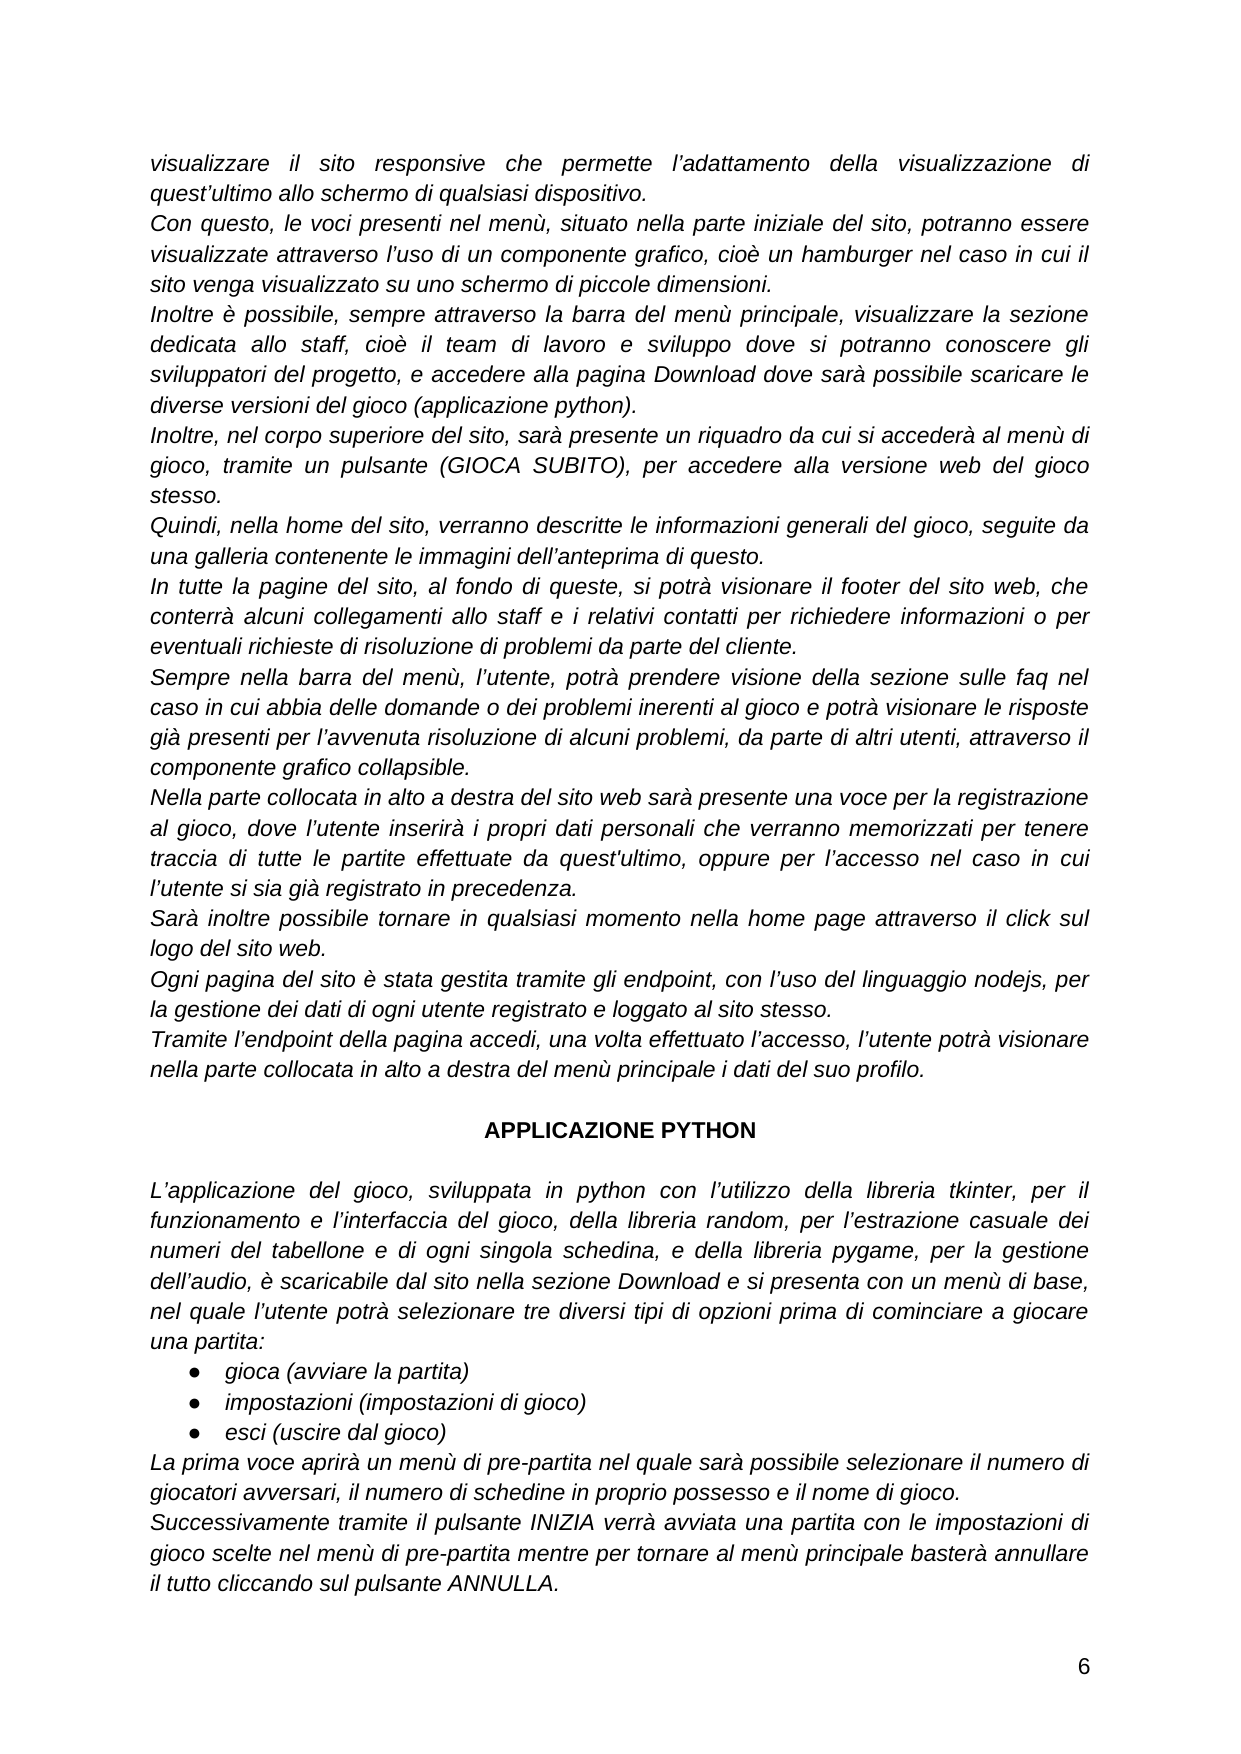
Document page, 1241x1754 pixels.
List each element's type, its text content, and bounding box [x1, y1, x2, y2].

text APPLICAZIONE PYTHON [150, 1117, 1090, 1143]
text Quindi, nella home del sito, verranno descritte le informazioni generali del gioco, seguite da una galleria contenente le immagini dell’anteprima di questo. [150, 512, 1090, 569]
text Inoltre è possibile, sempre attraverso la barra del menù principale, visualizzare la sezione dedicata allo staff, cioè il team di lavoro e sviluppo dove si potranno conoscere gli sviluppatori del progetto, e accedere alla pagina Download dove sarà possibile scaricare le diverse versioni del gioco (applicazione python). [150, 301, 1090, 418]
text Sempre nella barra del menù, l’utente, potrà prendere visione della sezione sulle faq nel caso in cui abbia delle domande o dei problemi inerenti al gioco e potrà visionare le risposte già presenti per l’avvenuta risoluzione di alcuni problemi, da parte di altri utenti, attraverso il componente grafico collapsible. [150, 663, 1090, 781]
text Ogni pagina del sito è stata gestita tramite gli endpoint, con l’uso del linguaggio nodejs, per la gestione dei dati di ogni utente registrato e loggato al sito stesso. [150, 966, 1090, 1022]
text Successivamente tramite il pulsante INIZIA verrà avviata una partita con le impostazioni di gioco scelte nel menù di pre-partita mentre per tornare al menù principale basterà annullare il tutto cliccando sul pulsante ANNULLA. [150, 1509, 1090, 1596]
text In tutte la pagine del sito, al fondo di queste, si potrà visionare il footer del sito web, che conterrà alcuni collegamenti allo staff e i relativi contatti per richiedere informazioni o per eventuali richieste di risoluzione di problemi da parte del cliente. [150, 573, 1090, 660]
list gioca (avviare la partita) [187, 1358, 1090, 1385]
text L’applicazione del gioco, sviluppata in python con l’utilizzo della libreria tkinter, per il funzionamento e l’interfaccia del gioco, della libreria random, per l’estrazione casuale dei numeri del tabellone e di ogni singola schedina, e della libreria pygame, per la gestione dell’audio, è scaricabile dal sito nella sezione Download e si presenta con un menù di base, nel quale l’utente potrà selezionare tre diversi tipi di opzioni prima di cominciare a giocare una partita: [150, 1177, 1090, 1354]
list esci (uscire dal gioco) [187, 1419, 1090, 1445]
text La prima voce aprirà un menù di pre-partita nel quale sarà possibile selezionare il numero di giocatori avversari, il numero di schedine in proprio possesso e il nome di gioco. [150, 1449, 1090, 1506]
text Sarà inoltre possibile tornare in qualsiasi momento nella home page attraverso il click sul logo del sito web. [150, 905, 1090, 962]
text visualizzare il sito responsive che permette l’adattamento della visualizzazione di quest’ultimo allo schermo di qualsiasi dispositivo. [150, 150, 1090, 207]
list impostazioni (impostazioni di gioco) [187, 1388, 1090, 1415]
text Inoltre, nel corpo superiore del sito, sarà presente un riquadro da cui si accederà al menù di gioco, tramite un pulsante (GIOCA SUBITO), per accedere alla versione web del gioco stesso. [150, 422, 1090, 509]
text Nella parte collocata in alto a destra del sito web sarà presente una voce per la registrazione al gioco, dove l’utente inserirà i propri dati personali che verranno memorizzati per tenere traccia di tutte le partite effettuate da quest'ultimo, oppure per l’accesso nel caso in cui l’utente si sia già registrato in precedenza. [150, 784, 1090, 901]
text Con questo, le voci presenti nel menù, situato nella parte iniziale del sito, potranno essere visualizzate attraverso l’uso di un componente grafico, cioè un hamburger nel caso in cui il sito venga visualizzato su uno schermo di piccole dimensioni. [150, 210, 1090, 297]
text Tramite l’endpoint della pagina accedi, una volta effettuato l’accesso, l’utente potrà visionare nella parte collocata in alto a destra del menù principale i dati del suo profilo. [150, 1026, 1090, 1083]
